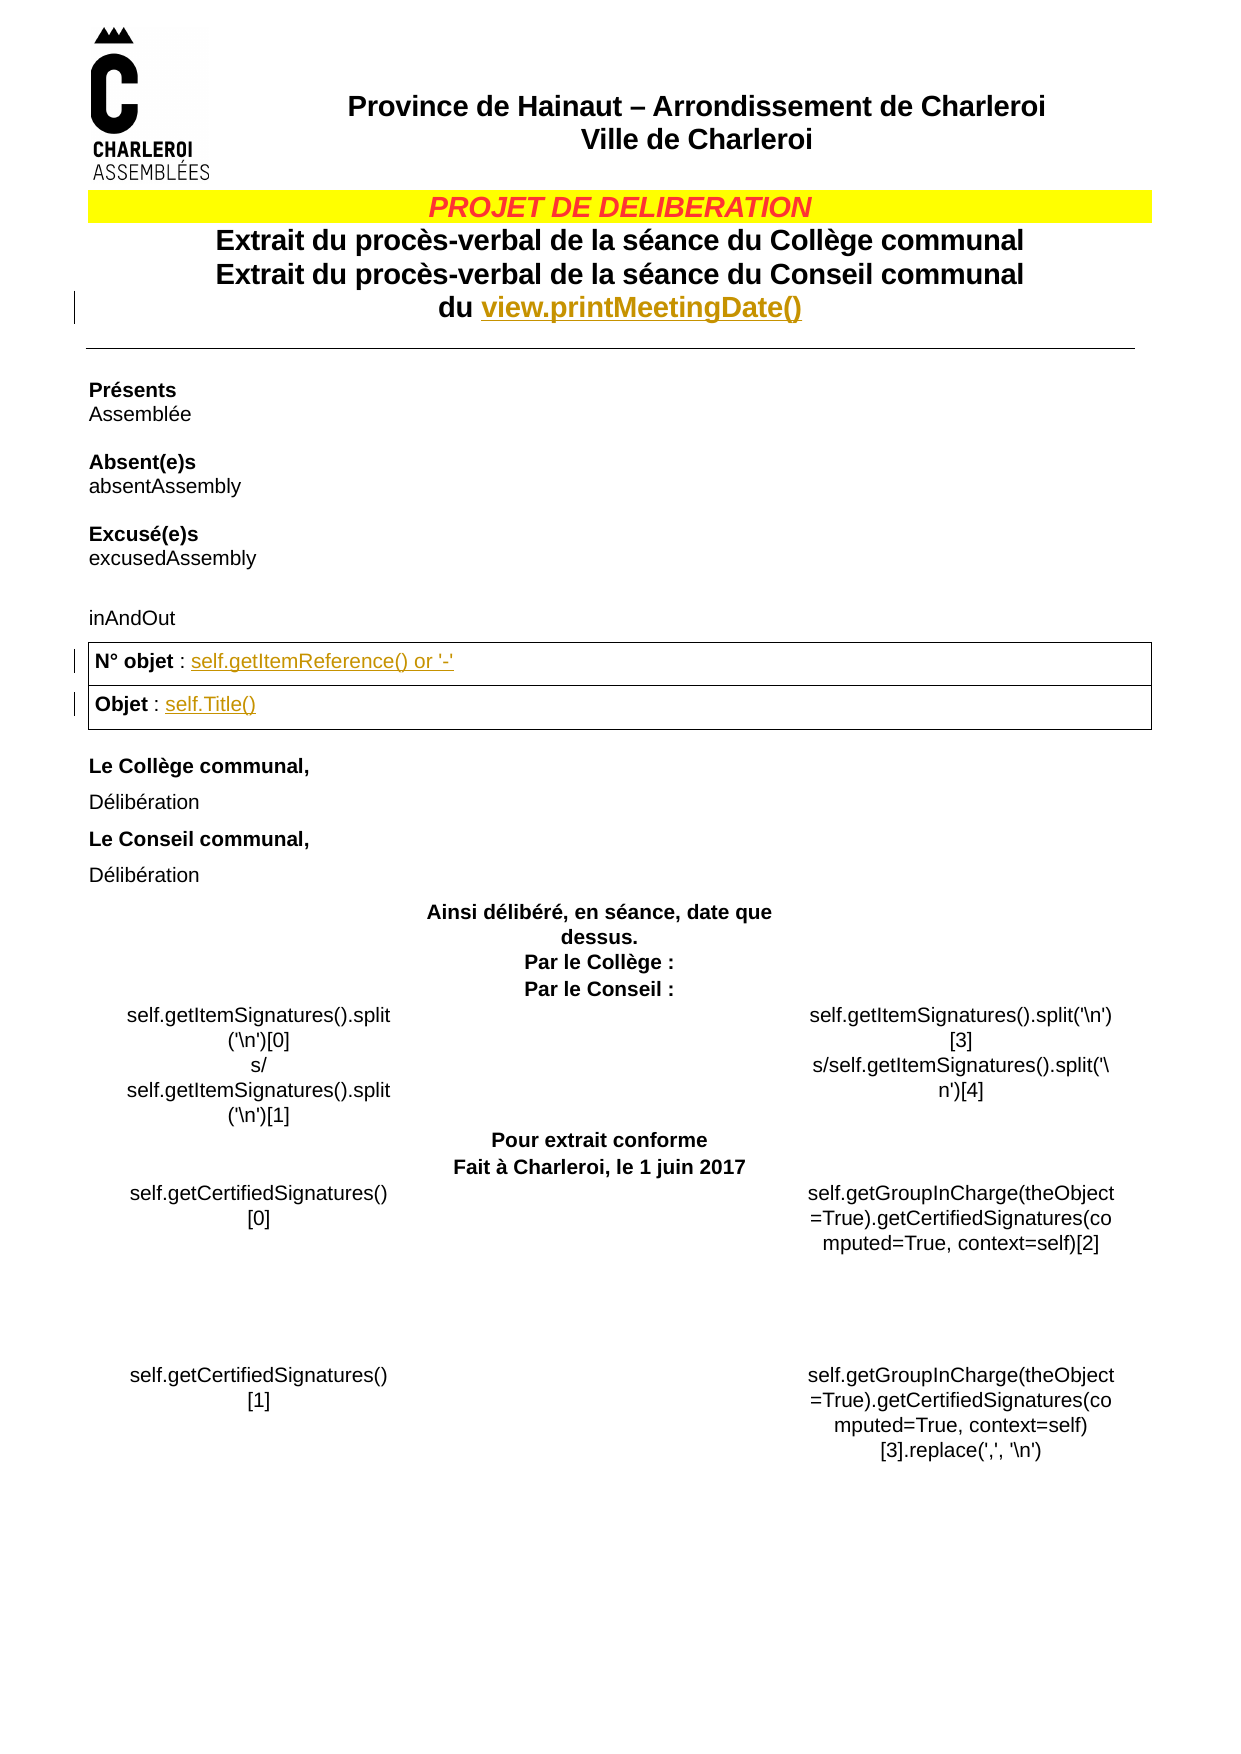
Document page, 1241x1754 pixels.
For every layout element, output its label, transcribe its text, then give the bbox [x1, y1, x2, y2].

table_cell self.getGroupInCharge(theObject=True).getCertifiedSignatures(computed=True, context=self)[2] [800, 1181, 1122, 1256]
table_cell self.getGroupInCharge(theObject=True).getCertifiedSignatures(computed=True, context=self)[3].replace(',', '\n') [800, 1362, 1122, 1491]
table_cell [118, 1309, 399, 1335]
text excusedAssembly [88, 546, 1152, 569]
table_cell [118, 1128, 399, 1154]
text inAndOut [88, 605, 1152, 629]
table_cell Objet : self.Title() [89, 686, 1151, 729]
table_cell [399, 1003, 800, 1053]
table_cell [800, 976, 1122, 1003]
text absentAssembly [88, 474, 1152, 498]
table_cell [118, 1335, 399, 1362]
text Le Conseil communal, [88, 827, 1152, 851]
table_header [800, 900, 1122, 949]
table_cell [800, 1309, 1122, 1335]
table_header N° objet : self.getItemReference() or '-' [89, 643, 1151, 685]
table_cell [399, 1309, 800, 1335]
table_cell [800, 1154, 1122, 1181]
table_cell s/self.getItemSignatures().split('\n')[4] [800, 1053, 1122, 1128]
table_cell [399, 1282, 800, 1309]
text Délibération [88, 790, 1152, 814]
text Assemblée [88, 402, 1152, 426]
table_cell self.getCertifiedSignatures()[0] [118, 1181, 399, 1256]
table_cell self.getCertifiedSignatures()[1] [118, 1362, 399, 1491]
subtitle PROJET DE DELIBERATION [88, 190, 1152, 223]
table_cell [118, 1154, 399, 1181]
table_header Ainsi délibéré, en séance, date que dessus. [399, 900, 800, 949]
text Le Collège communal, [88, 754, 1152, 778]
subtitle Extrait du procès-verbal de la séance du Conseil communal [88, 257, 1152, 291]
table_cell [800, 1128, 1122, 1154]
table_cell [118, 950, 399, 976]
picture [91, 27, 209, 184]
table_cell self.getItemSignatures().split('\n')[3] [800, 1003, 1122, 1053]
table_cell [399, 1362, 800, 1491]
table_cell [399, 1053, 800, 1128]
table_cell self.getItemSignatures().split('\n')[0] [118, 1003, 399, 1053]
table_cell [800, 1282, 1122, 1309]
table_cell [800, 950, 1122, 976]
text Absent(e)s [88, 450, 1152, 474]
table_cell [118, 976, 399, 1003]
table_header [118, 900, 399, 949]
subtitle du view.printMeetingDate() [88, 291, 1152, 324]
table_cell [118, 1256, 399, 1282]
table_cell [399, 1181, 800, 1256]
subtitle Présents [88, 378, 1132, 402]
table_cell Pour extrait conforme [399, 1128, 800, 1154]
table_cell [399, 1256, 800, 1282]
table_cell [800, 1256, 1122, 1282]
table_cell [399, 1335, 800, 1362]
subtitle Extrait du procès-verbal de la séance du Collège communal [88, 223, 1152, 257]
table_cell Par le Conseil : [399, 976, 800, 1003]
text Excusé(e)s [88, 522, 1152, 546]
table_cell s/self.getItemSignatures().split('\n')[1] [118, 1053, 399, 1128]
text Délibération [88, 863, 1152, 887]
table_cell [800, 1335, 1122, 1362]
table_cell Fait à Charleroi, le 1 juin 2017 [399, 1154, 800, 1181]
table_cell [118, 1282, 399, 1309]
table_cell Par le Collège : [399, 950, 800, 976]
